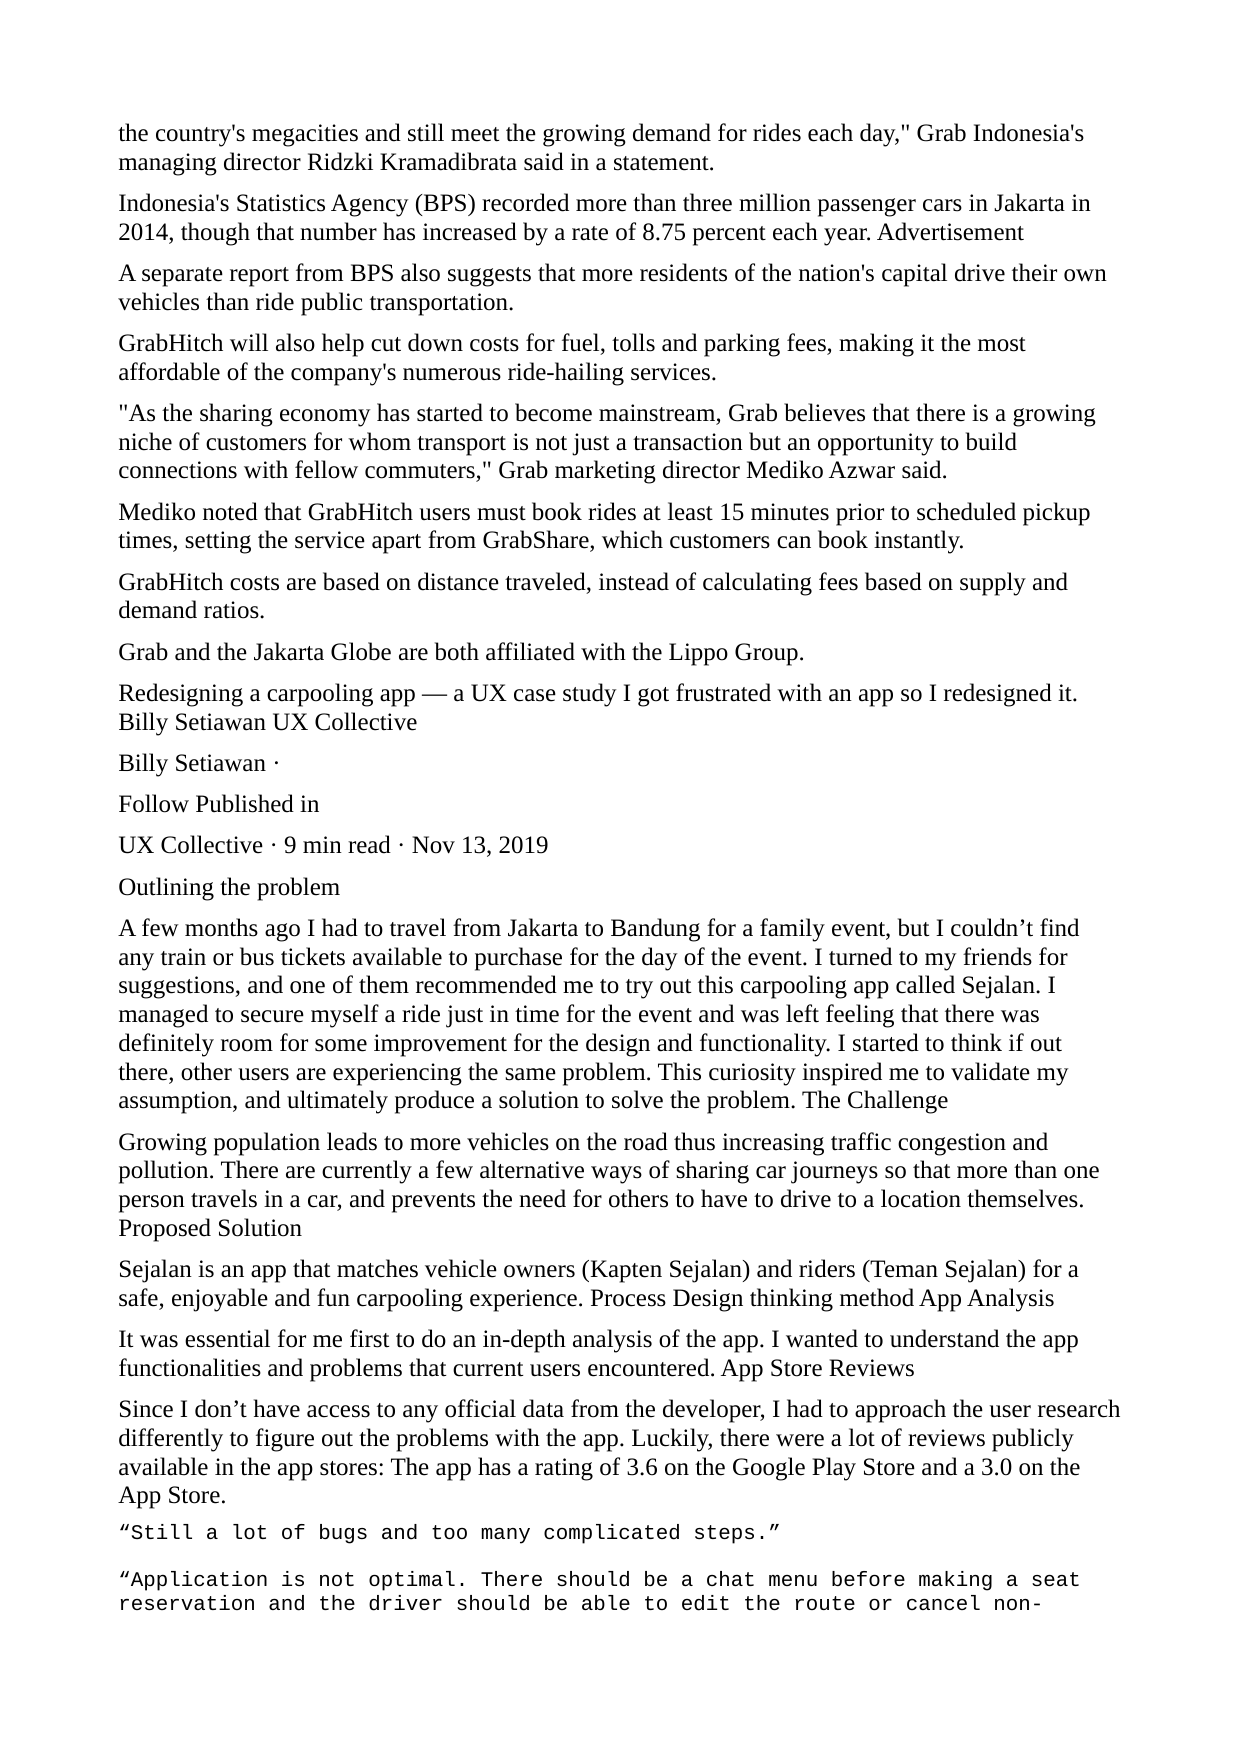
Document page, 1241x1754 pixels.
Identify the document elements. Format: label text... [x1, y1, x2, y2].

text “Still a lot of bugs and too many complicated steps.” [118, 1522, 1122, 1546]
text Growing population leads to more vehicles on the road thus increasing traffic congestion and pollution. There are currently a few alternative ways of sharing car journeys so that more than one person travels in a car, and prevents the need for others to have to drive to a location themselves. Proposed Solution [118, 1127, 1122, 1242]
text “Application is not optimal. There should be a chat menu before making a seat reservation and the driver should be able to edit the route or cancel non- [118, 1569, 1122, 1616]
text Mediko noted that GrabHitch users must book rides at least 15 minutes prior to scheduled pickup times, setting the service apart from GrabShare, which customers can book instantly. [118, 497, 1122, 554]
text Since I don’t have access to any official data from the developer, I had to approach the user research differently to figure out the problems with the app. Luckily, there were a lot of reviews publicly available in the app stores: The app has a rating of 3.6 on the Google Play Store and a 3.0 on the App Store. [118, 1394, 1122, 1509]
text the country's megacities and still meet the growing demand for rides each day," Grab Indonesia's managing director Ridzki Kramadibrata said in a statement. [118, 118, 1122, 176]
text Follow Published in [118, 789, 1122, 818]
text GrabHitch costs are based on distance traveled, instead of calculating fees based on supply and demand ratios. [118, 567, 1122, 624]
text "As the sharing economy has started to become mainstream, Grab believes that there is a growing niche of customers for whom transport is not just a transaction but an opportunity to build connections with fellow commuters," Grab marketing director Mediko Azwar said. [118, 398, 1122, 484]
text Sejalan is an app that matches vehicle owners (Kapten Sejalan) and riders (Teman Sejalan) for a safe, enjoyable and fun carpooling experience. Process Design thinking method App Analysis [118, 1254, 1122, 1312]
text Billy Setiawan · [118, 748, 1122, 777]
text A few months ago I had to travel from Jakarta to Bandung for a family event, but I couldn’t find any train or bus tickets available to purchase for the day of the event. I turned to my friends for suggestions, and one of them recommended me to try out this carpooling app called Sejalan. I managed to secure myself a ride just in time for the event and was left feeling that there was definitely room for some improvement for the design and functionality. I started to think if out there, other users are experiencing the same problem. This curiosity inspired me to validate my assumption, and ultimately produce a solution to solve the problem. The Challenge [118, 913, 1122, 1114]
text Outlining the problem [118, 872, 1122, 901]
text GrabHitch will also help cut down costs for fuel, tolls and parking fees, making it the most affordable of the company's numerous ride-hailing services. [118, 328, 1122, 386]
text Redesigning a carpooling app — a UX case study I got frustrated with an app so I redesigned it. Billy Setiawan UX Collective [118, 678, 1122, 736]
text A separate report from BPS also suggests that more residents of the nation's capital drive their own vehicles than ride public transportation. [118, 258, 1122, 316]
text UX Collective · 9 min read · Nov 13, 2019 [118, 831, 1122, 859]
text It was essential for me first to do an in-depth analysis of the app. I wanted to understand the app functionalities and problems that current users encountered. App Store Reviews [118, 1324, 1122, 1382]
text Indonesia's Statistics Agency (BPS) recorded more than three million passenger cars in Jakarta in 2014, though that number has increased by a rate of 8.75 percent each year. Advertisement [118, 188, 1122, 246]
text Grab and the Jakarta Globe are both affiliated with the Lippo Group. [118, 637, 1122, 666]
